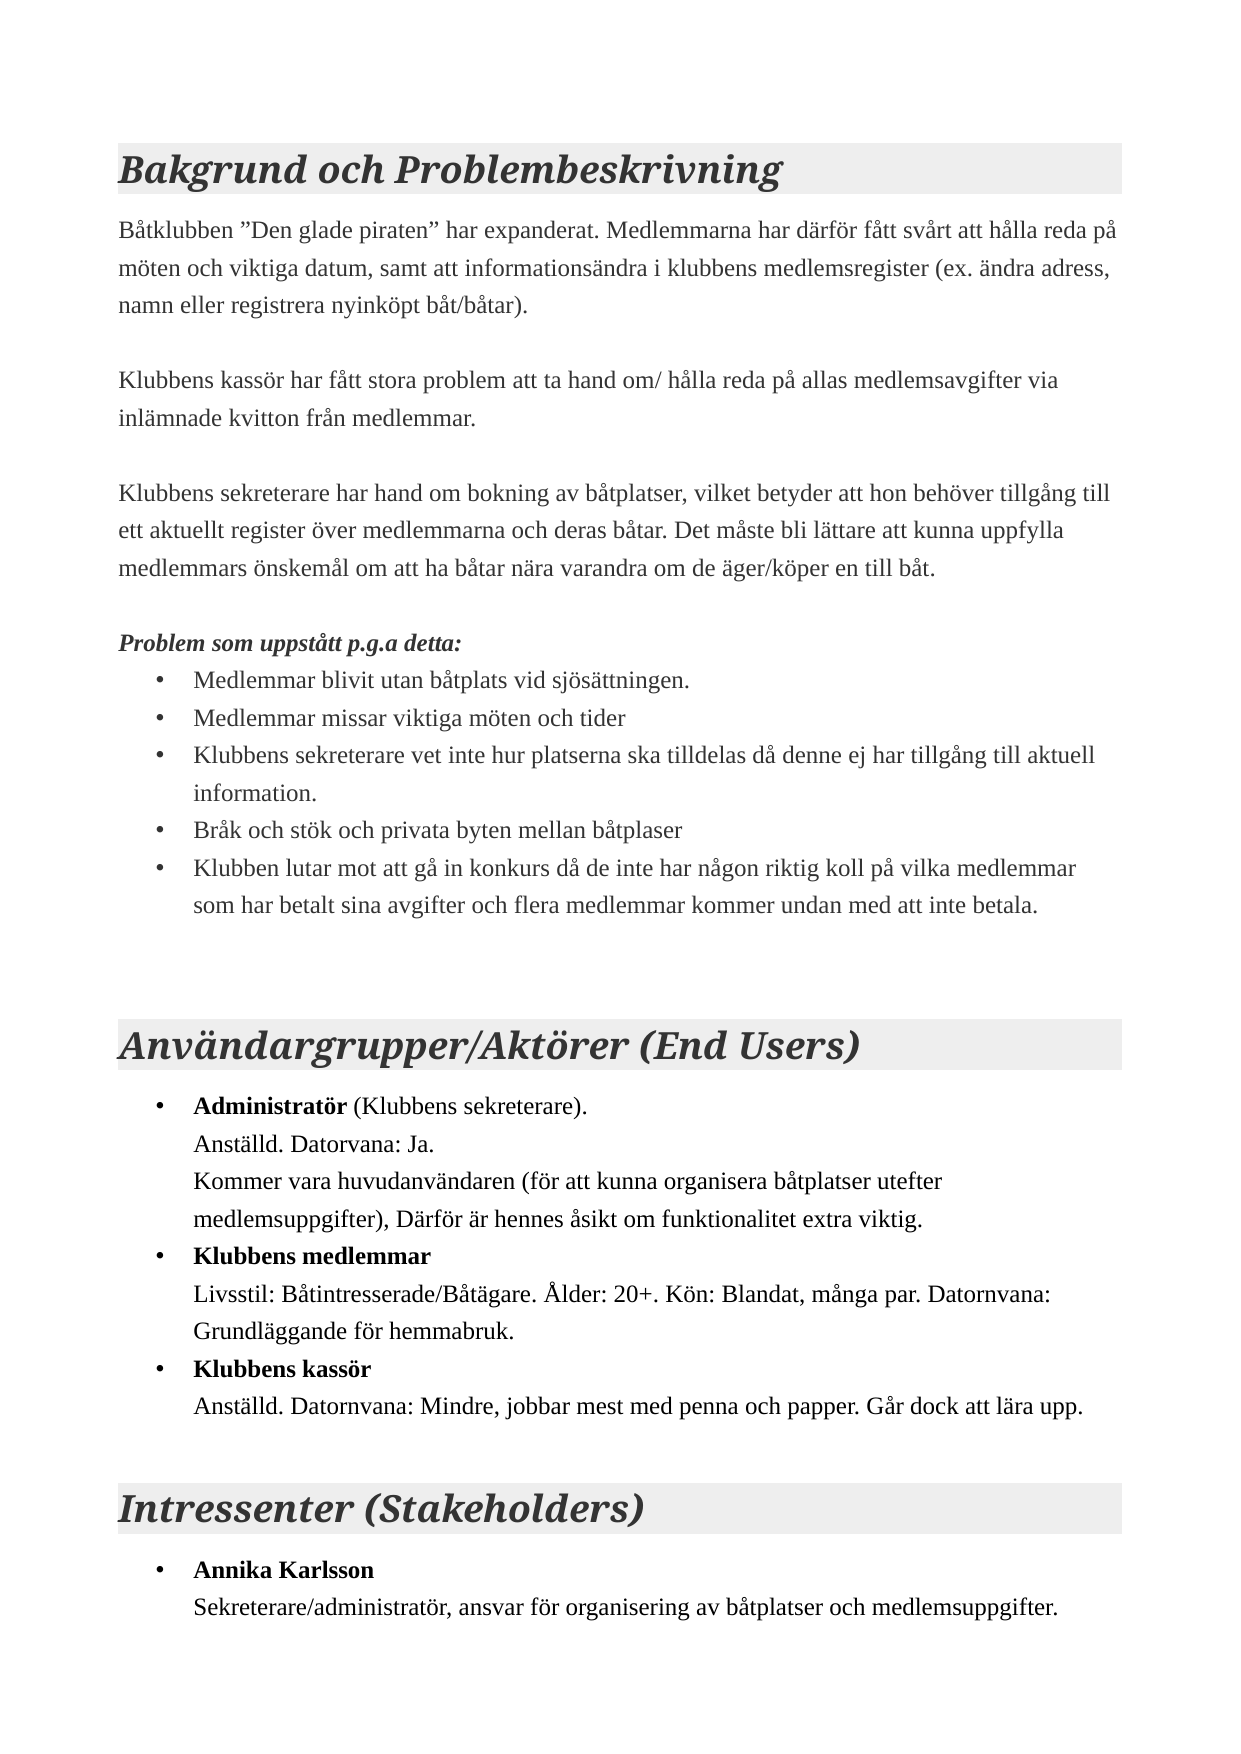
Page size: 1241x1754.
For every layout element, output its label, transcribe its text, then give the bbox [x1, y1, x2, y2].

list Medlemmar blivit utan båtplats vid sjösättningen. [156, 657, 1122, 694]
list Klubbens medlemmar [156, 1233, 1122, 1270]
list Klubbens kassör [156, 1345, 1122, 1383]
list Klubbens sekreterare vet inte hur platserna ska tilldelas då denne ej har tillgång till aktuell information. [156, 732, 1122, 807]
text Problem som uppstått p.g.a detta: [118, 619, 1122, 657]
subtitle Användargrupper/Aktörer (End Users) [118, 1019, 1122, 1070]
list Sekreterare/administratör, ansvar för organisering av båtplatser och medlemsuppgifter. [156, 1584, 1122, 1621]
list Livsstil: Båtintresserade/Båtägare. Ålder: 20+. Kön: Blandat, många par. Datornvana: Grundläggande för hemmabruk. [156, 1270, 1122, 1345]
list Klubben lutar mot att gå in konkurs då de inte har någon riktig koll på vilka medlemmar som har betalt sina avgifter och flera medlemmar kommer undan med att inte betala. [156, 844, 1122, 919]
subtitle Intressenter (Stakeholders) [118, 1483, 1122, 1534]
text Klubbens sekreterare har hand om bokning av båtplatser, vilket betyder att hon behöver tillgång till ett aktuellt register över medlemmarna och deras båtar. Det måste bli lättare att kunna uppfylla medlemmars önskemål om att ha båtar nära varandra om de äger/köper en till båt. [118, 469, 1122, 582]
subtitle Bakgrund och Problembeskrivning [118, 143, 1122, 194]
list Administratör (Klubbens sekreterare). [156, 1083, 1122, 1120]
list Annika Karlsson [156, 1546, 1122, 1584]
list Anställd. Datornvana: Mindre, jobbar mest med penna och papper. Går dock att lära upp. [156, 1383, 1122, 1420]
list Bråk och stök och privata byten mellan båtplaser [156, 807, 1122, 844]
list Medlemmar missar viktiga möten och tider [156, 694, 1122, 732]
text Båtklubben ”Den glade piraten” har expanderat. Medlemmarna har därför fått svårt att hålla reda på möten och viktiga datum, samt att informationsändra i klubbens medlemsregister (ex. ändra adress, namn eller registrera nyinköpt båt/båtar). [118, 207, 1122, 319]
list Anställd. Datorvana: Ja. Kommer vara huvudanvändaren (för att kunna organisera båtplatser utefter medlemsuppgifter), Därför är hennes åsikt om funktionalitet extra viktig. [156, 1120, 1122, 1233]
text Klubbens kassör har fått stora problem att ta hand om/ hålla reda på allas medlemsavgifter via inlämnade kvitton från medlemmar. [118, 357, 1122, 432]
